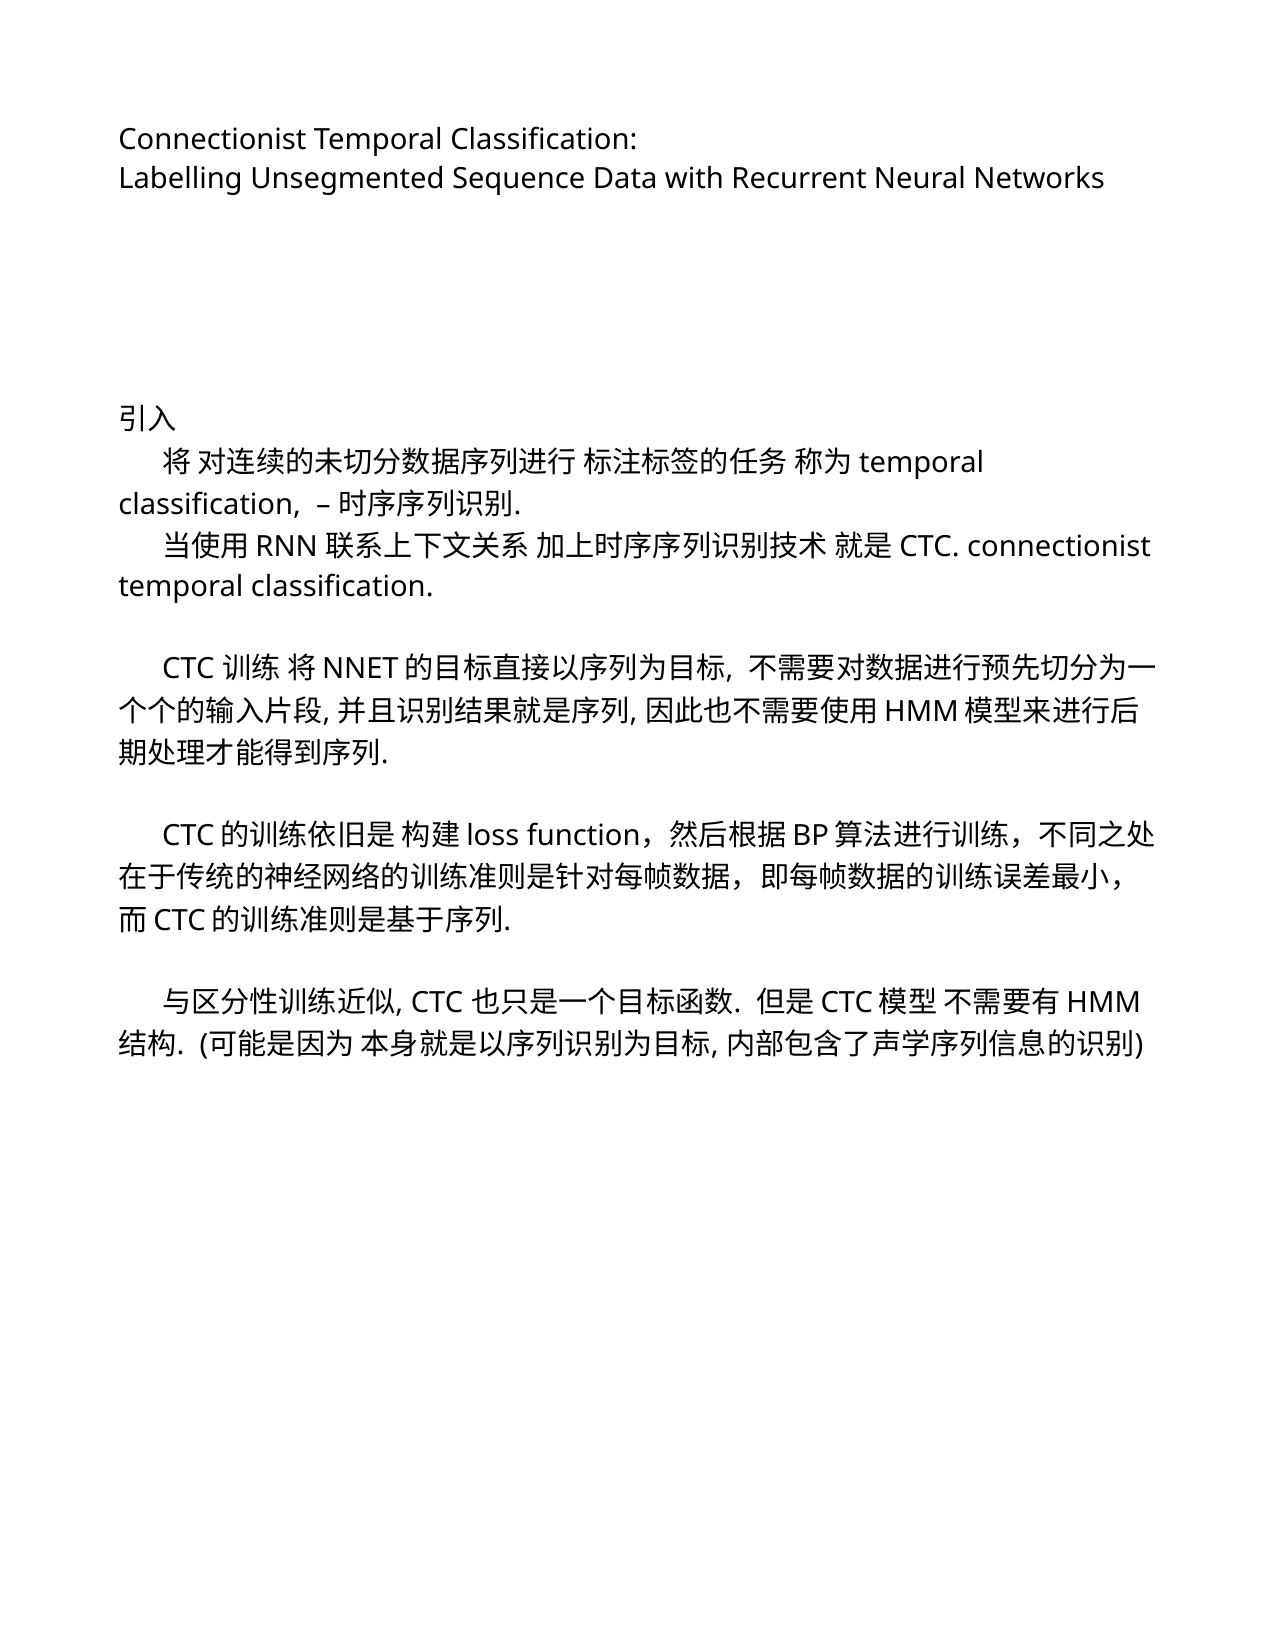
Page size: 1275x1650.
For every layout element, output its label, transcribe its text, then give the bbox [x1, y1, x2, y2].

text 当使用RNN 联系上下文关系 加上时序序列识别技术 就是 CTC. connectionist temporal classification. [118, 523, 1157, 605]
text Connectionist Temporal Classification: [118, 118, 1157, 158]
text 与区分性训练近似, CTC 也只是一个目标函数. 但是CTC模型 不需要有HMM结构. (可能是因为 本身就是以序列识别为目标, 内部包含了声学序列信息的识别) [118, 978, 1157, 1063]
text CTC 训练 将NNET的目标直接以序列为目标, 不需要对数据进行预先切分为一个个的输入片段, 并且识别结果就是序列, 因此也不需要使用HMM模型来进行后期处理才能得到序列. [118, 645, 1157, 772]
text Labelling Unsegmented Sequence Data with Recurrent Neural Networks [118, 158, 1157, 197]
text CTC的训练依旧是 构建loss function，然后根据BP算法进行训练，不同之处在于传统的神经网络的训练准则是针对每帧数据，即每帧数据的训练误差最小，而CTC的训练准则是基于序列. [118, 812, 1157, 939]
text 引入 [118, 396, 1157, 438]
text 将 对连续的未切分数据序列进行 标注标签的任务 称为 temporal classification, – 时序序列识别. [118, 438, 1157, 523]
